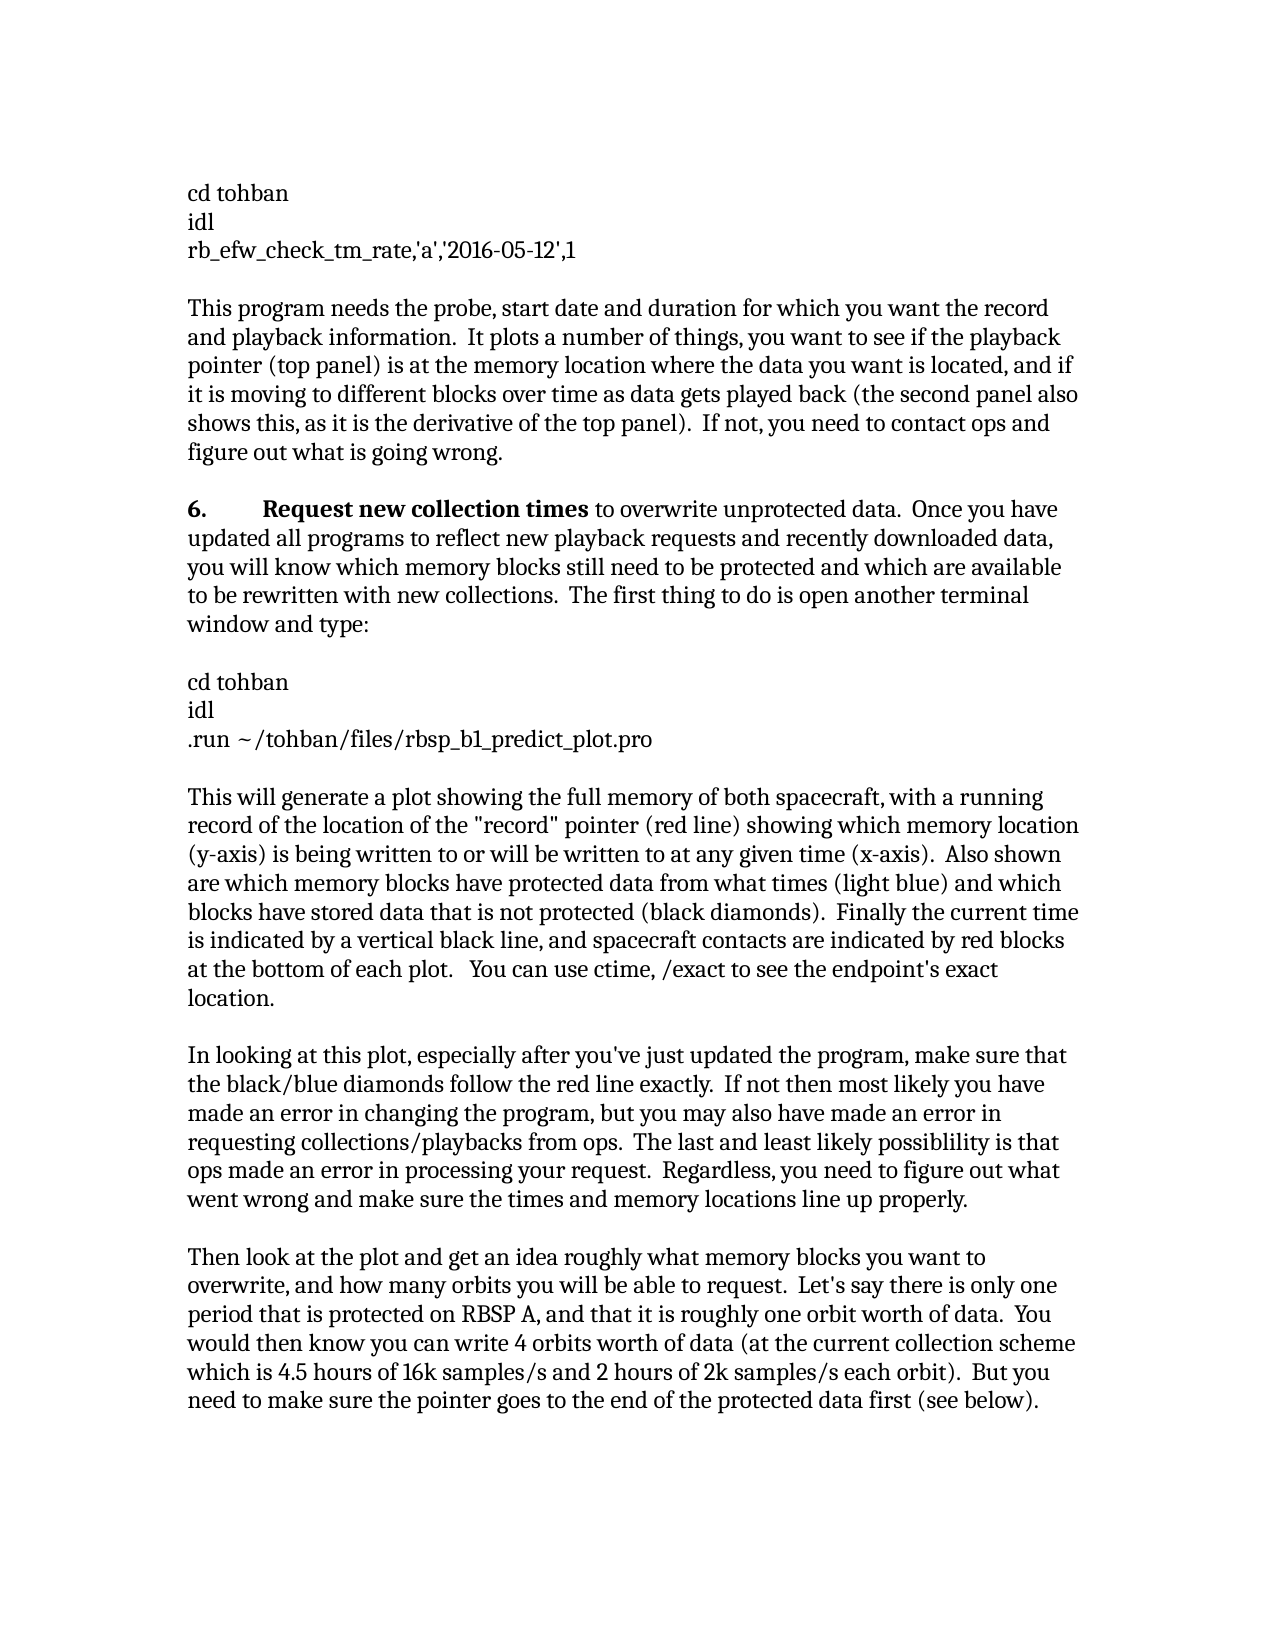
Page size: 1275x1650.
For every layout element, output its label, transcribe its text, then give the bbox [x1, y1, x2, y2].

text 6. Request new collection times to overwrite unprotected data. Once you have updated all programs to reflect new playback requests and recently downloaded data, you will know which memory blocks still need to be protected and which are available to be rewritten with new collections. The first thing to do is open another terminal window and type: [187, 495, 1087, 639]
text Then look at the plot and get an idea roughly what memory blocks you want to overwrite, and how many orbits you will be able to request. Let's say there is only one period that is protected on RBSP A, and that it is roughly one orbit worth of data. You would then know you can write 4 orbits worth of data (at the current collection scheme which is 4.5 hours of 16k samples/s and 2 hours of 2k samples/s each orbit). But you need to make sure the pointer goes to the end of the protected data first (see below). [187, 1242, 1087, 1415]
text .run ~/tohban/files/rbsp_b1_predict_plot.pro [187, 725, 1087, 754]
text This program needs the probe, start date and duration for which you want the record and playback information. It plots a number of things, you want to see if the playback pointer (top panel) is at the memory location where the data you want is located, and if it is moving to different blocks over time as data gets played back (the second panel also shows this, as it is the derivative of the top panel). If not, you need to contact ops and figure out what is going wrong. [187, 294, 1087, 466]
text idl [187, 696, 1087, 725]
text In looking at this plot, especially after you've just updated the program, make sure that the black/blue diamonds follow the red line exactly. If not then most likely you have made an error in changing the program, but you may also have made an error in requesting collections/playbacks from ops. The last and least likely possiblility is that ops made an error in processing your request. Regardless, you need to figure out what went wrong and make sure the times and memory locations line up properly. [187, 1041, 1087, 1214]
text This will generate a plot showing the full memory of both spacecraft, with a running record of the location of the "record" pointer (red line) showing which memory location (y-axis) is being written to or will be written to at any given time (x-axis). Also shown are which memory blocks have protected data from what times (light blue) and which blocks have stored data that is not protected (black diamonds). Finally the current time is indicated by a vertical black line, and spacecraft contacts are indicated by red blocks at the bottom of each plot. You can use ctime, /exact to see the endpoint's exact location. [187, 782, 1087, 1012]
text rb_efw_check_tm_rate,'a','2016-05-12',1 [187, 236, 1087, 265]
text idl [187, 207, 1087, 236]
text cd tohban [187, 179, 1087, 207]
text cd tohban [187, 667, 1087, 696]
